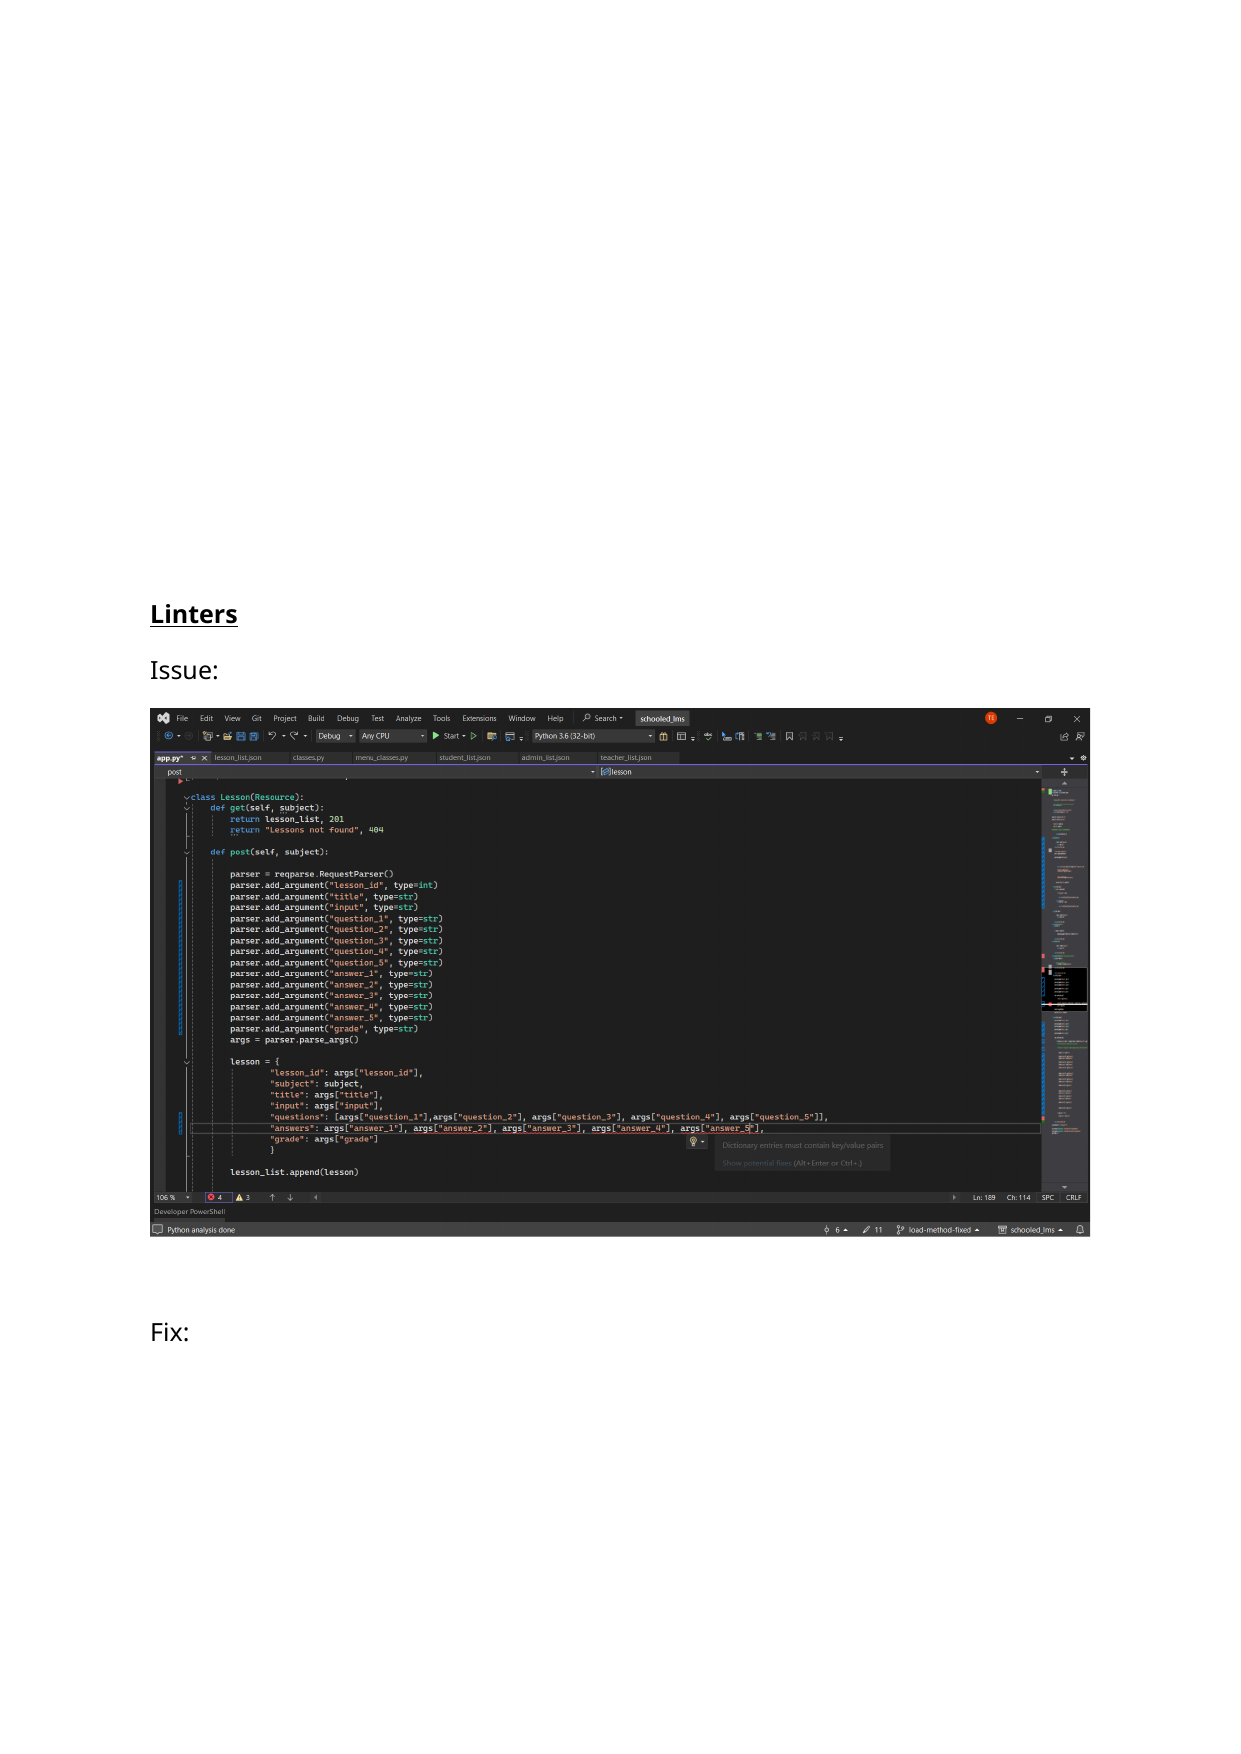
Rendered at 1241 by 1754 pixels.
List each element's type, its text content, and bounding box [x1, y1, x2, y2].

text Fix: [150, 1315, 1090, 1349]
text Issue: [150, 652, 1090, 687]
text Linters [150, 597, 1090, 631]
